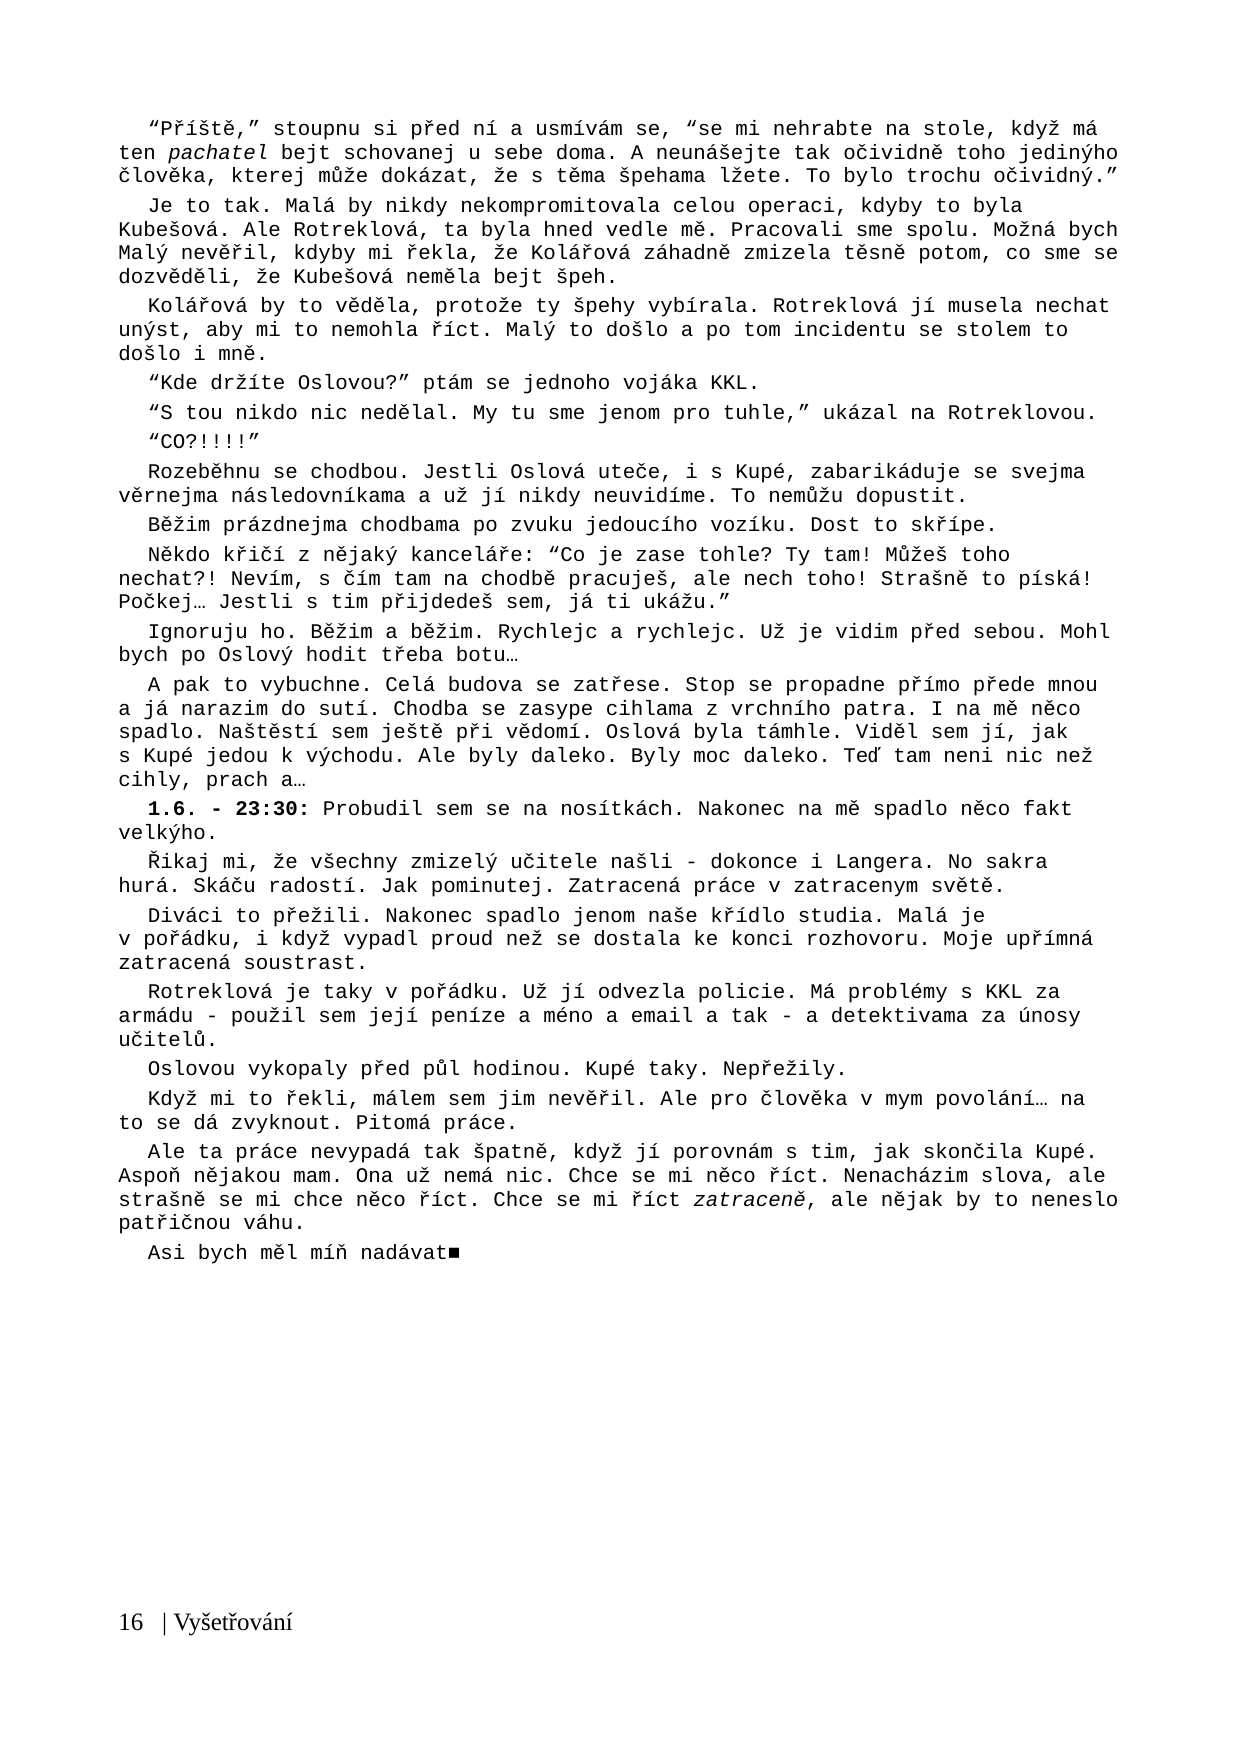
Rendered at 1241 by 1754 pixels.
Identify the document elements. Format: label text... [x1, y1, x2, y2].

text “Příště,” stoupnu si před ní a usmívám se, “se mi nehrabte na stole, když má ten pachatel bejt schovanej u sebe doma. A neunášejte tak očividně toho jedinýho člověka, kterej může dokázat, že s těma špehama lžete. To bylo trochu očividný.” [118, 118, 1122, 189]
text Když mi to řekli, málem sem jim nevěřil. Ale pro člověka v mym povolání… na to se dá zvyknout. Pitomá práce. [118, 1088, 1122, 1135]
text Kolářová by to věděla, protože ty špehy vybírala. Rotreklová jí musela nechat unýst, aby mi to nemohla říct. Malý to došlo a po tom incidentu se stolem to došlo i mně. [118, 296, 1122, 366]
text Asi bych měl míň nadávat■ [118, 1242, 1122, 1265]
text Diváci to přežili. Nakonec spadlo jenom naše křídlo studia. Malá je v pořádku, i když vypadl proud než se dostala ke konci rozhovoru. Moje upřímná zatracená soustrast. [118, 905, 1122, 976]
text “Kde držíte Oslovou?” ptám se jednoho vojáka KKL. [118, 372, 1122, 396]
text Ale ta práce nevypadá tak špatně, když jí porovnám s tim, jak skončila Kupé. Aspoň nějakou mam. Ona už nemá nic. Chce se mi něco říct. Nenacházim slova, ale strašně se mi chce něco říct. Chce se mi říct zatraceně, ale nějak by to neneslo patřičnou váhu. [118, 1141, 1122, 1236]
text “CO?!!!!” [118, 432, 1122, 455]
text Ignoruju ho. Běžim a běžim. Rychlejc a rychlejc. Už je vidim před sebou. Mohl bych po Oslový hodit třeba botu… [118, 621, 1122, 668]
text A pak to vybuchne. Celá budova se zatřese. Stop se propadne přímo přede mnou a já narazim do sutí. Chodba se zasype cihlama z vrchního patra. I na mě něco spadlo. Naštěstí sem ještě při vědomí. Oslová byla támhle. Viděl sem jí, jak s Kupé jedou k východu. Ale byly daleko. Byly moc daleko. Teď tam neni nic než cihly, prach a… [118, 674, 1122, 792]
text Rozeběhnu se chodbou. Jestli Oslová uteče, i s Kupé, zabarikáduje se svejma věrnejma následovníkama a už jí nikdy neuvidíme. To nemůžu dopustit. [118, 461, 1122, 508]
text Oslovou vykopaly před půl hodinou. Kupé taky. Nepřežily. [118, 1058, 1122, 1082]
text “S tou nikdo nic nedělal. My tu sme jenom pro tuhle,” ukázal na Rotreklovou. [118, 402, 1122, 426]
text Běžim prázdnejma chodbama po zvuku jedoucího vozíku. Dost to skřípe. [118, 514, 1122, 538]
text Rotreklová je taky v pořádku. Už jí odvezla policie. Má problémy s KKL za armádu - použil sem její peníze a méno a email a tak - a detektivama za únosy učitelů. [118, 982, 1122, 1052]
text 1.6. - 23:30: Probudil sem se na nosítkách. Nakonec na mě spadlo něco fakt velkýho. [118, 798, 1122, 846]
text Řikaj mi, že všechny zmizelý učitele našli - dokonce i Langera. No sakra hurá. Skáču radostí. Jak pominutej. Zatracená práce v zatracenym světě. [118, 851, 1122, 899]
text Je to tak. Malá by nikdy nekompromitovala celou operaci, kdyby to byla Kubešová. Ale Rotreklová, ta byla hned vedle mě. Pracovali sme spolu. Možná bych Malý nevěřil, kdyby mi řekla, že Kolářová záhadně zmizela těsně potom, co sme se dozvěděli, že Kubešová neměla bejt špeh. [118, 195, 1122, 289]
text Někdo křičí z nějaký kanceláře: “Co je zase tohle? Ty tam! Můžeš toho nechat?! Nevím, s čím tam na chodbě pracuješ, ale nech toho! Strašně to píská! Počkej… Jestli s tim přijdedeš sem, já ti ukážu.” [118, 544, 1122, 615]
